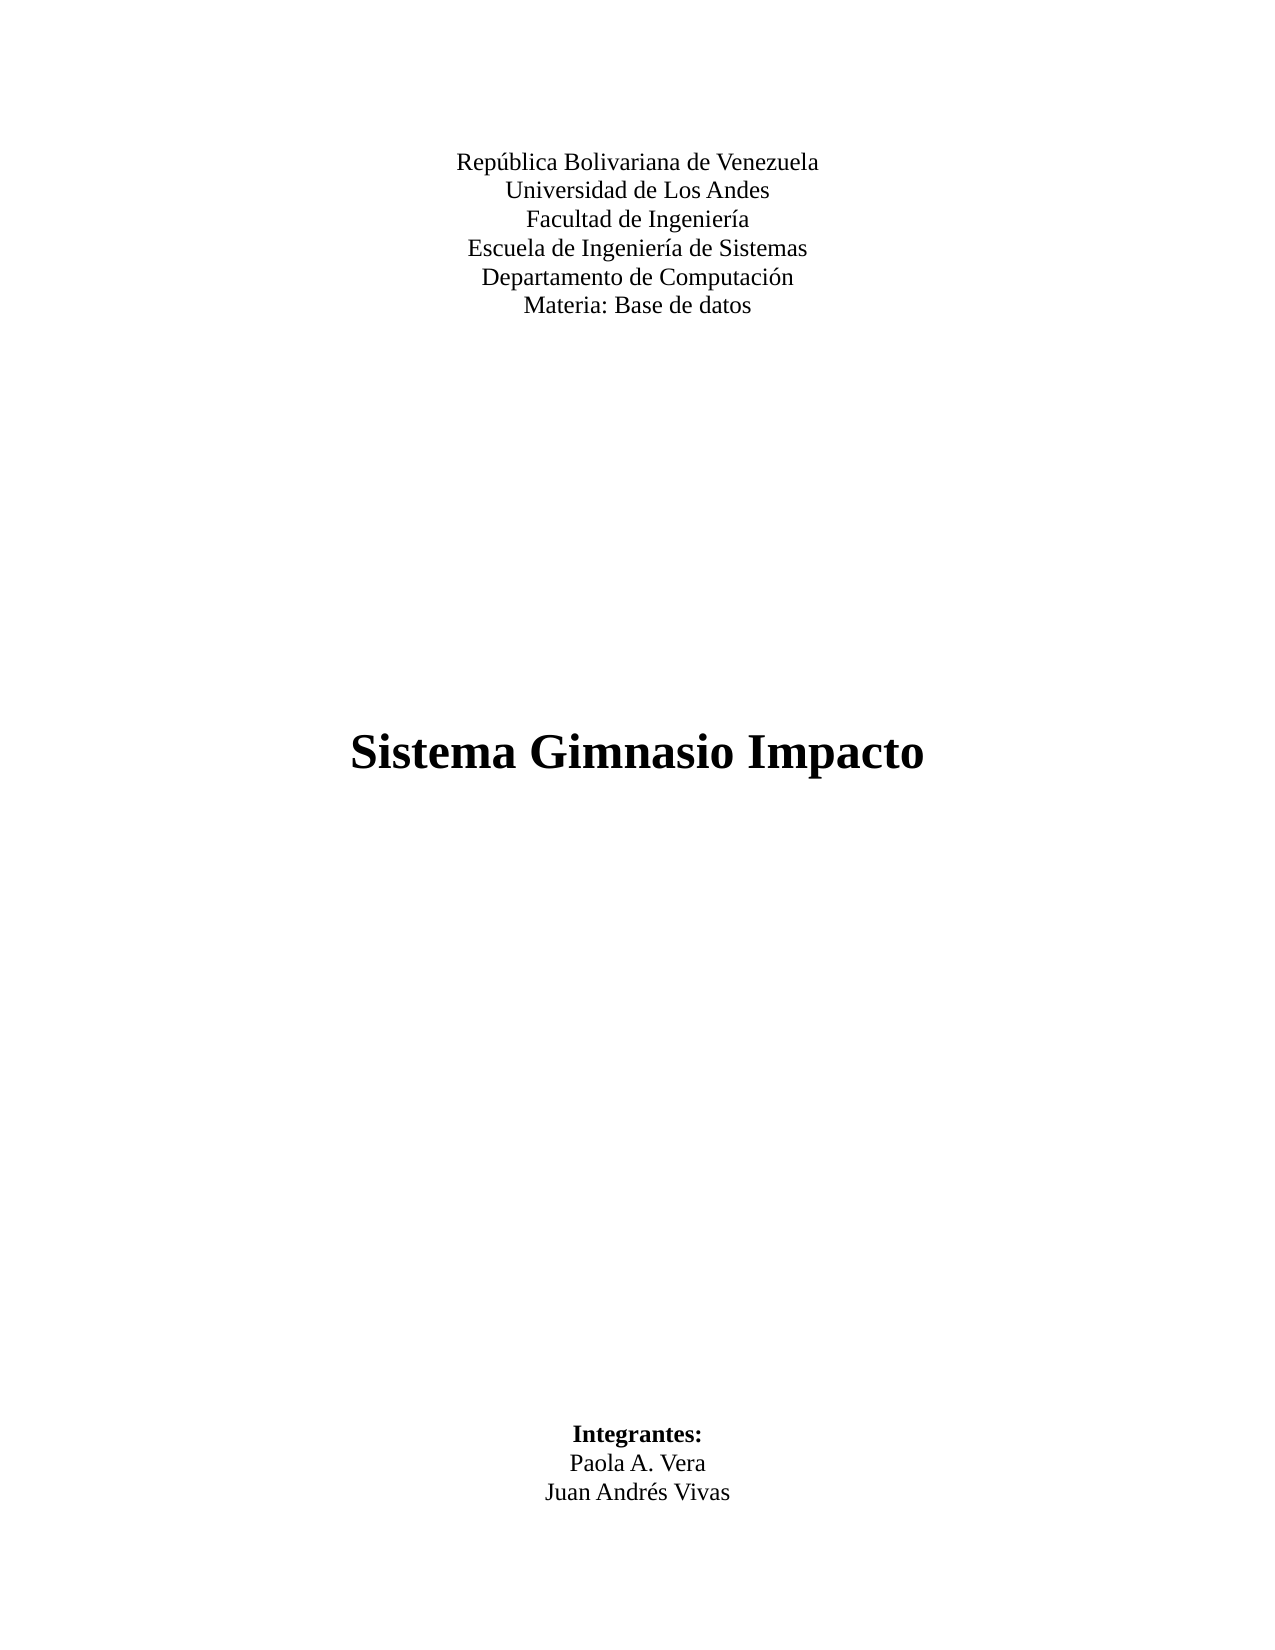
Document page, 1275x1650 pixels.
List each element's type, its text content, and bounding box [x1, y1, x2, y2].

text Sistema Gimnasio Impacto [118, 722, 1157, 779]
text Facultad de Ingeniería [118, 204, 1157, 233]
text República Bolivariana de Venezuela [118, 147, 1157, 176]
text Escuela de Ingeniería de Sistemas [118, 233, 1157, 262]
text Departamento de Computación [118, 262, 1157, 291]
text Integrantes: [118, 1419, 1157, 1448]
text Juan Andrés Vivas [118, 1477, 1157, 1505]
text Materia: Base de datos [118, 291, 1157, 319]
text Universidad de Los Andes [118, 176, 1157, 204]
text Paola A. Vera [118, 1448, 1157, 1477]
